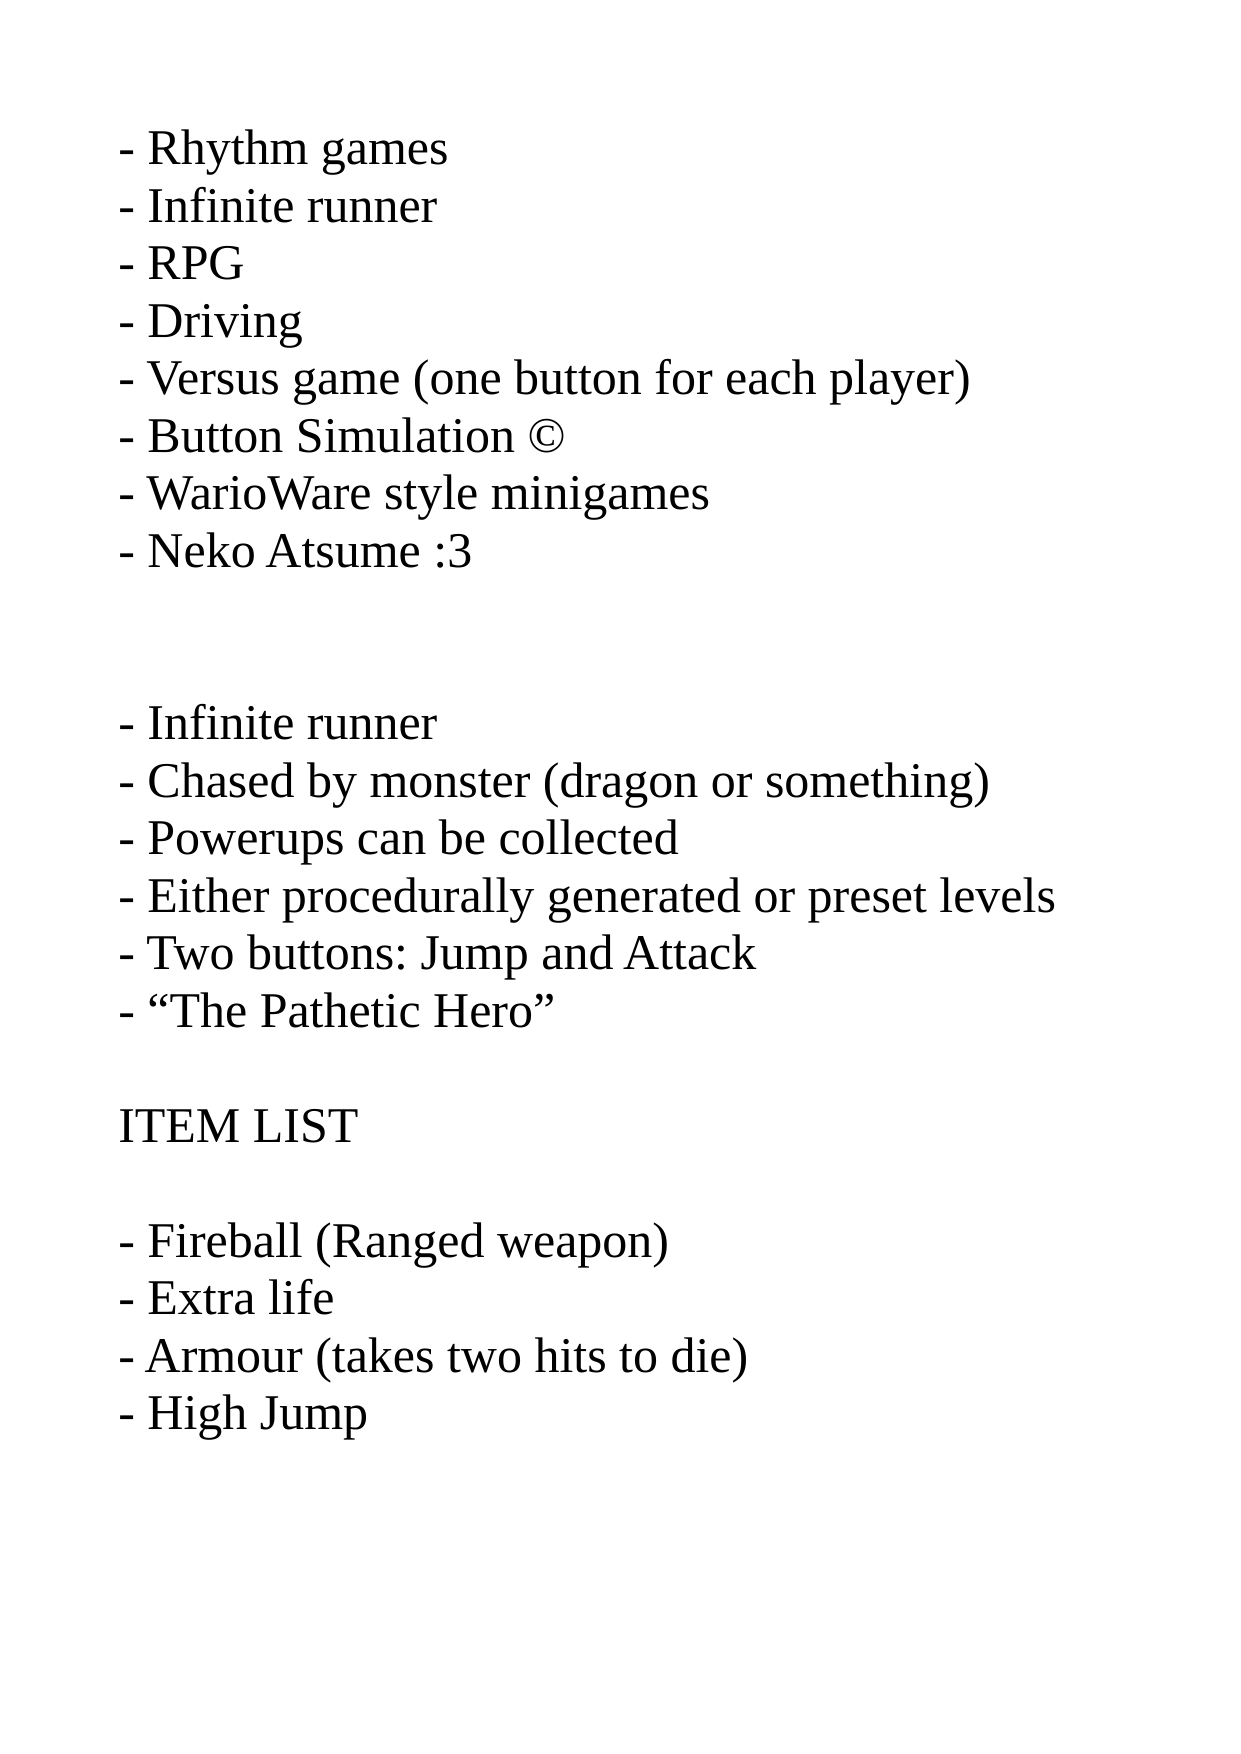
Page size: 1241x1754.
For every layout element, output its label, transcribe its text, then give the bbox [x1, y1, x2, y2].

text - WarioWare style minigames [118, 463, 1122, 521]
text - Versus game (one button for each player) [118, 348, 1122, 406]
text - “The Pathetic Hero” [118, 981, 1122, 1038]
text - Either procedurally generated or preset levels [118, 866, 1122, 923]
text - Powerups can be collected [118, 808, 1122, 866]
text - Chased by monster (dragon or something) [118, 751, 1122, 808]
text - Neko Atsume :3 [118, 521, 1122, 578]
text - Two buttons: Jump and Attack [118, 923, 1122, 981]
text - Armour (takes two hits to die) [118, 1326, 1122, 1383]
text - Fireball (Ranged weapon) [118, 1211, 1122, 1268]
text - Rhythm games [118, 118, 1122, 176]
text ITEM LIST [118, 1096, 1122, 1153]
text - High Jump [118, 1383, 1122, 1441]
text - Extra life [118, 1268, 1122, 1326]
text - Infinite runner [118, 693, 1122, 751]
text - Button Simulation © [118, 406, 1122, 463]
text - Driving [118, 291, 1122, 348]
text - Infinite runner [118, 176, 1122, 233]
text - RPG [118, 233, 1122, 291]
